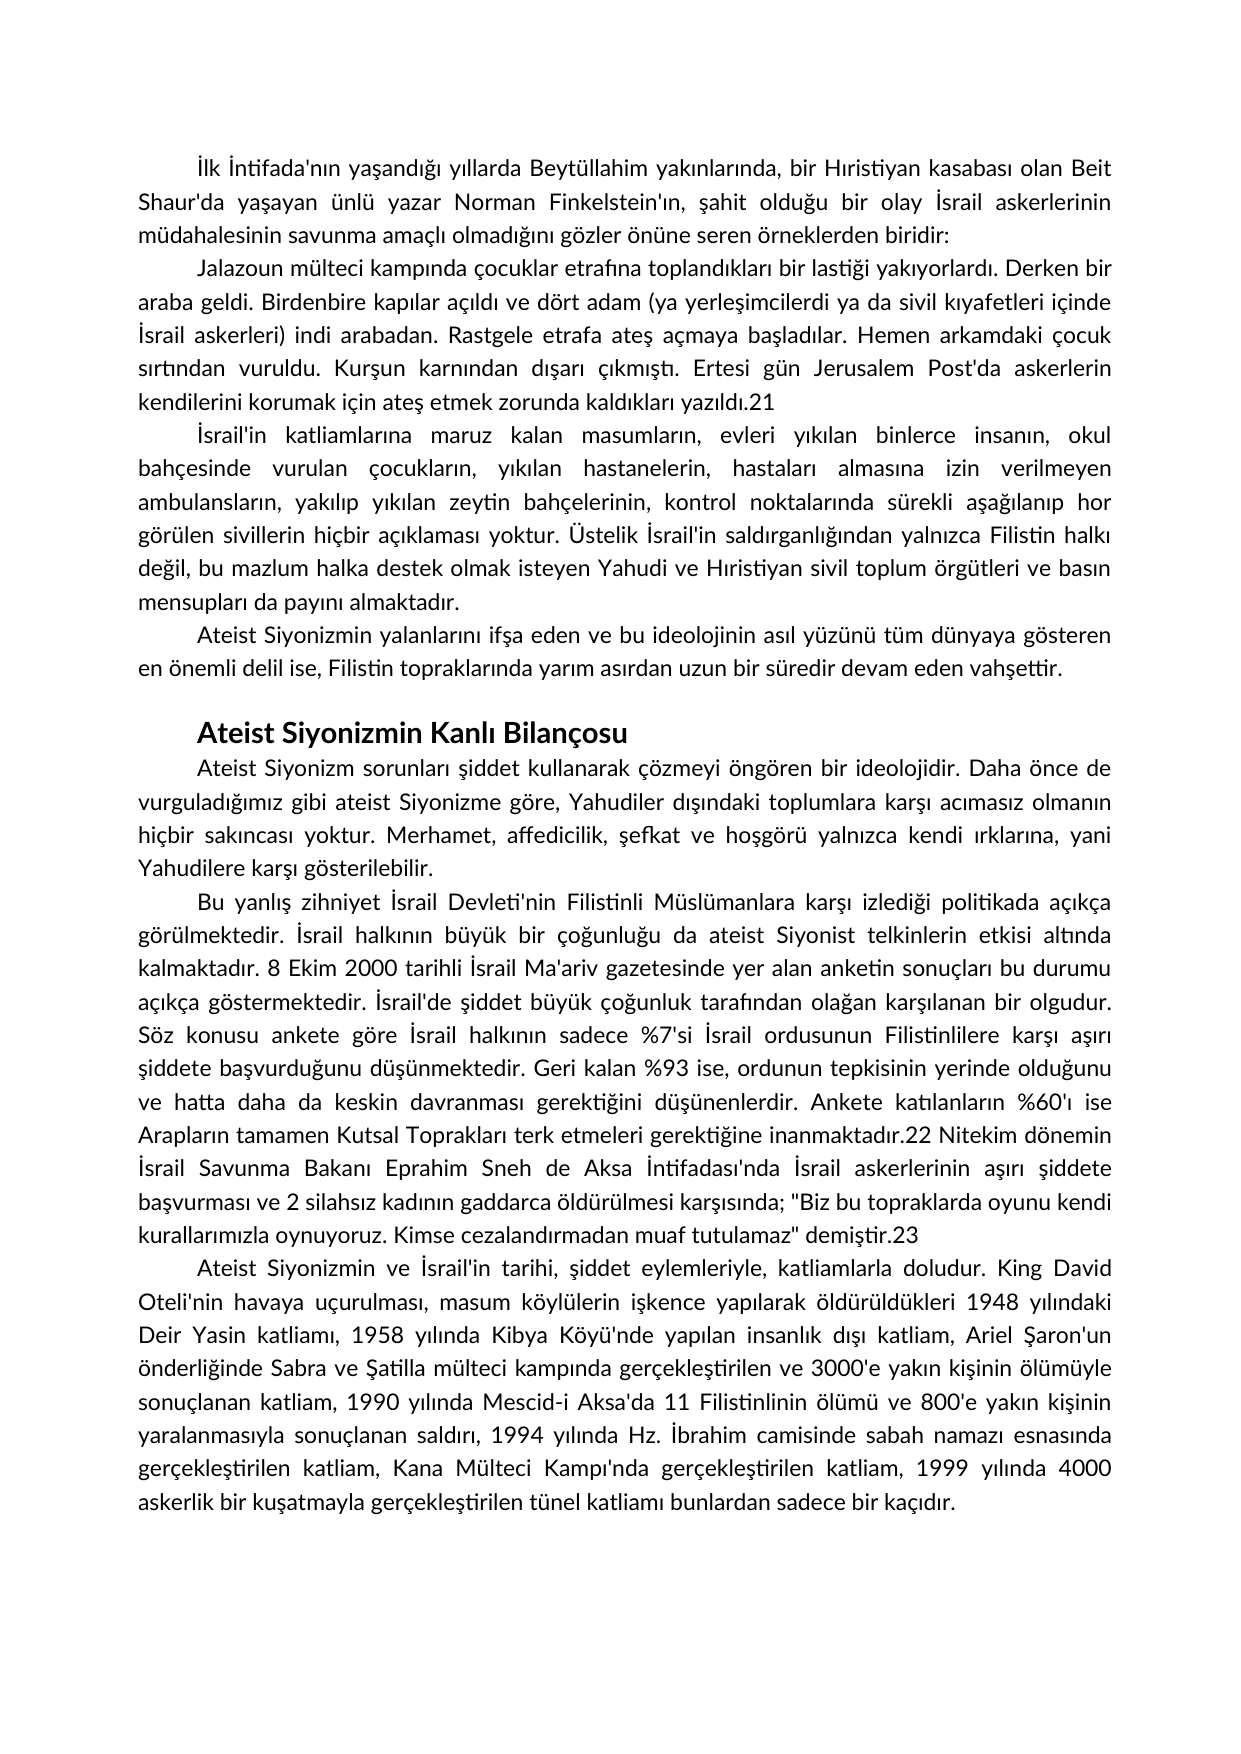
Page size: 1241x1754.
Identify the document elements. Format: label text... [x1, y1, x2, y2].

text Ateist Siyonizmin yalanlarını ifşa eden ve bu ideolojinin asıl yüzünü tüm dünyaya gösteren en önemli delil ise, Filistin topraklarında yarım asırdan uzun bir süredir devam eden vahşettir. [138, 617, 1113, 683]
text Bu yanlış zihniyet İsrail Devleti'nin Filistinli Müslümanlara karşı izlediği politikada açıkça görülmektedir. İsrail halkının büyük bir çoğunluğu da ateist Siyonist telkinlerin etkisi altında kalmaktadır. 8 Ekim 2000 tarihli İsrail Ma'ariv gazetesinde yer alan anketin sonuçları bu durumu açıkça göstermektedir. İsrail'de şiddet büyük çoğunluk tarafından olağan karşılanan bir olgudur. Söz konusu ankete göre İsrail halkının sadece %7'si İsrail ordusunun Filistinlilere karşı aşırı şiddete başvurduğunu düşünmektedir. Geri kalan %93 ise, ordunun tepkisinin yerinde olduğunu ve hatta daha da keskin davranması gerektiğini düşünenlerdir. Ankete katılanların %60'ı ise Arapların tamamen Kutsal Toprakları terk etmeleri gerektiğine inanmaktadır.22 Nitekim dönemin İsrail Savunma Bakanı Eprahim Sneh de Aksa İntifadası'nda İsrail askerlerinin aşırı şiddete başvurması ve 2 silahsız kadının gaddarca öldürülmesi karşısında; "Biz bu topraklarda oyunu kendi kurallarımızla oynuyoruz. Kimse cezalandırmadan muaf tutulamaz" demiştir.23 [138, 883, 1113, 1250]
text İsrail'in katliamlarına maruz kalan masumların, evleri yıkılan binlerce insanın, okul bahçesinde vurulan çocukların, yıkılan hastanelerin, hastaları almasına izin verilmeyen ambulansların, yakılıp yıkılan zeytin bahçelerinin, kontrol noktalarında sürekli aşağılanıp hor görülen sivillerin hiçbir açıklaması yoktur. Üstelik İsrail'in saldırganlığından yalnızca Filistin halkı değil, bu mazlum halka destek olmak isteyen Yahudi ve Hıristiyan sivil toplum örgütleri ve basın mensupları da payını almaktadır. [138, 417, 1113, 617]
text Jalazoun mülteci kampında çocuklar etrafına toplandıkları bir lastiği yakıyorlardı. Derken bir araba geldi. Birdenbire kapılar açıldı ve dört adam (ya yerleşimcilerdi ya da sivil kıyafetleri içinde İsrail askerleri) indi arabadan. Rastgele etrafa ateş açmaya başladılar. Hemen arkamdaki çocuk sırtından vuruldu. Kurşun karnından dışarı çıkmıştı. Ertesi gün Jerusalem Post'da askerlerin kendilerini korumak için ateş etmek zorunda kaldıkları yazıldı.21 [138, 250, 1113, 417]
text Ateist Siyonizmin Kanlı Bilançosu [138, 717, 1113, 750]
text Ateist Siyonizmin ve İsrail'in tarihi, şiddet eylemleriyle, katliamlarla doludur. King David Oteli'nin havaya uçurulması, masum köylülerin işkence yapılarak öldürüldükleri 1948 yılındaki Deir Yasin katliamı, 1958 yılında Kibya Köyü'nde yapılan insanlık dışı katliam, Ariel Şaron'un önderliğinde Sabra ve Şatilla mülteci kampında gerçekleştirilen ve 3000'e yakın kişinin ölümüyle sonuçlanan katliam, 1990 yılında Mescid-i Aksa'da 11 Filistinlinin ölümü ve 800'e yakın kişinin yaralanmasıyla sonuçlanan saldırı, 1994 yılında Hz. İbrahim camisinde sabah namazı esnasında gerçekleştirilen katliam, Kana Mülteci Kampı'nda gerçekleştirilen katliam, 1999 yılında 4000 askerlik bir kuşatmayla gerçekleştirilen tünel katliamı bunlardan sadece bir kaçıdır. [138, 1250, 1113, 1517]
text Ateist Siyonizm sorunları şiddet kullanarak çözmeyi öngören bir ideolojidir. Daha önce de vurguladığımız gibi ateist Siyonizme göre, Yahudiler dışındaki toplumlara karşı acımasız olmanın hiçbir sakıncası yoktur. Merhamet, affedicilik, şefkat ve hoşgörü yalnızca kendi ırklarına, yani Yahudilere karşı gösterilebilir. [138, 750, 1113, 883]
text İlk İntifada'nın yaşandığı yıllarda Beytüllahim yakınlarında, bir Hıristiyan kasabası olan Beit Shaur'da yaşayan ünlü yazar Norman Finkelstein'ın, şahit olduğu bir olay İsrail askerlerinin müdahalesinin savunma amaçlı olmadığını gözler önüne seren örneklerden biridir: [138, 150, 1113, 250]
